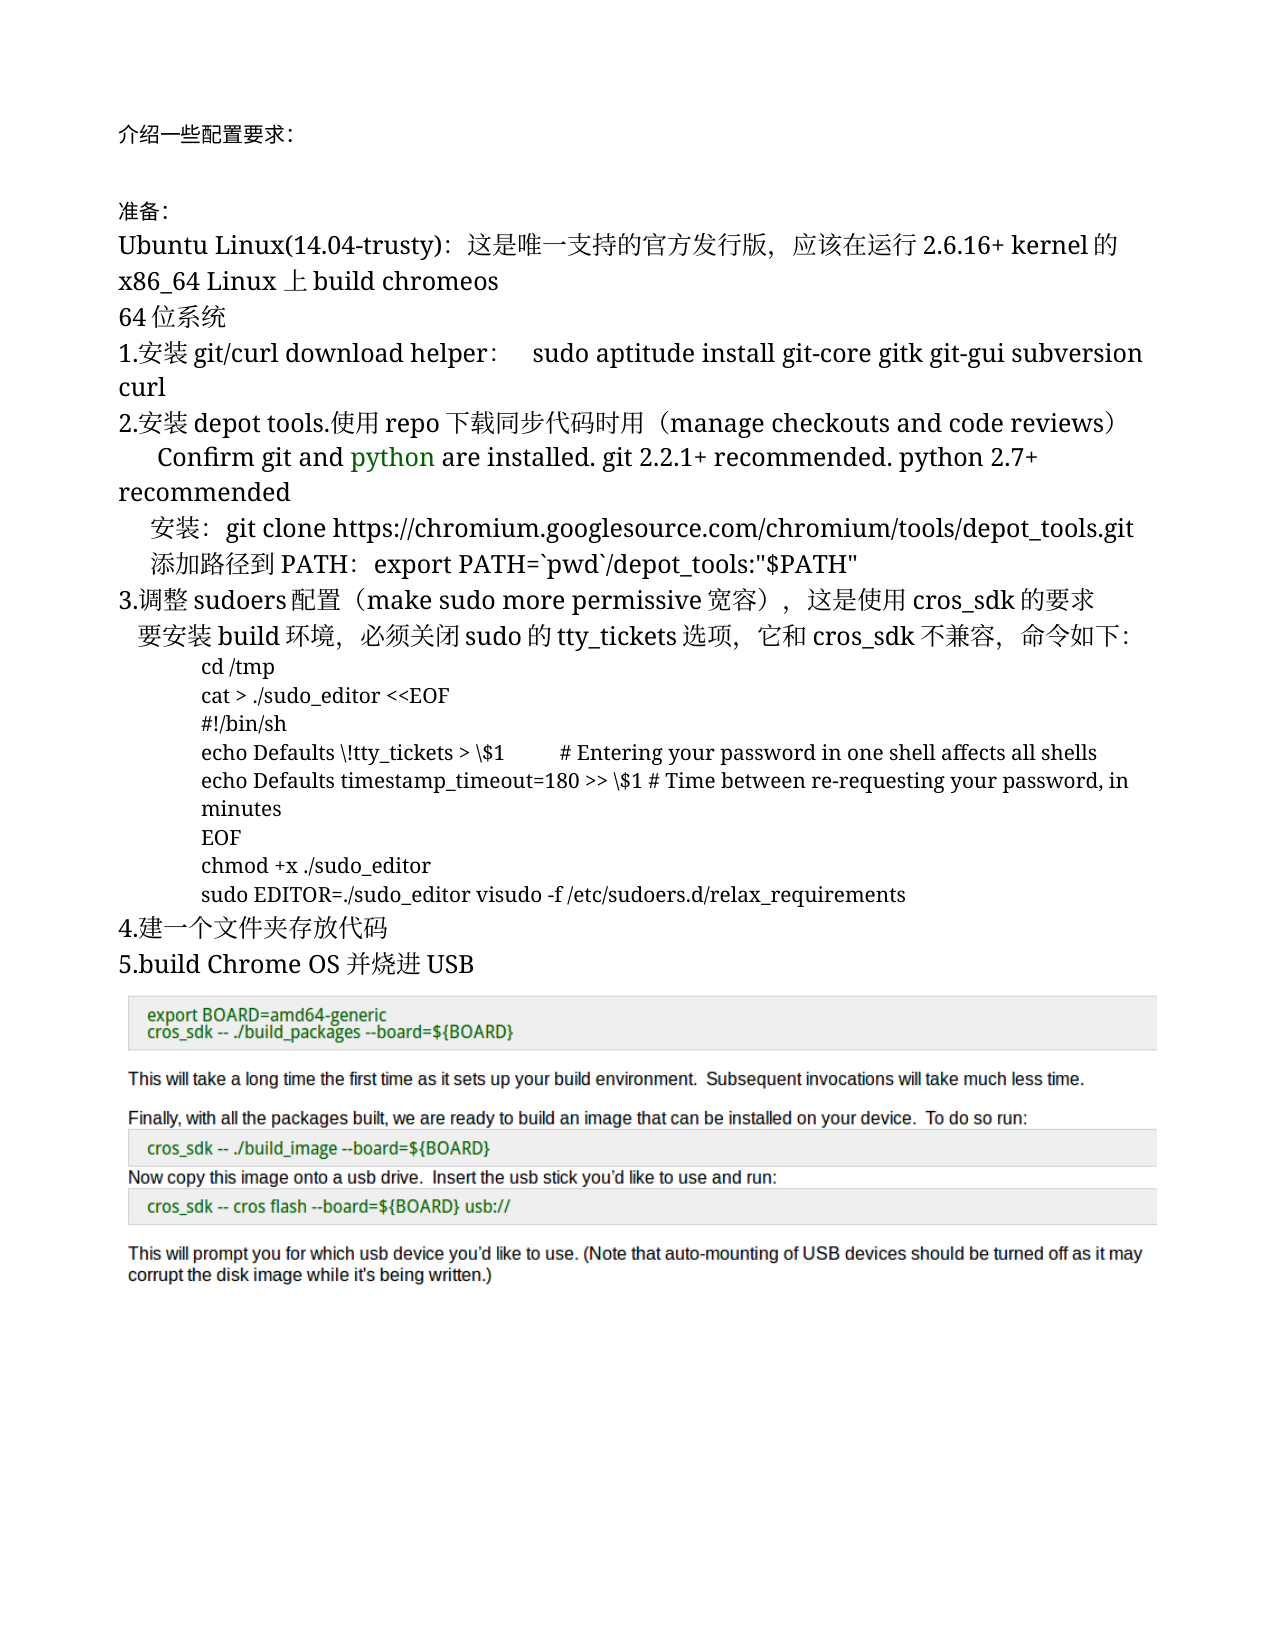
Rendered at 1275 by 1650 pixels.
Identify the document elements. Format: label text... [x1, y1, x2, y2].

text 要安装build环境，必须关闭sudo的tty_tickets选项，它和cros_sdk不兼容，命令如下： cd /tmp cat > ./sudo_editor <<EOF #!/bin/sh echo Defaults \!tty_tickets > \$1 # Entering your password in one shell affects all shells echo Defaults timestamp_timeout=180 >> \$1 # Time between re-requesting your password, in minutes EOF chmod +x ./sudo_editor sudo EDITOR=./sudo_editor visudo -f /etc/sudoers.d/relax_requirements [118, 616, 1157, 908]
picture [118, 980, 1157, 1299]
text Confirm git and python are installed. git 2.2.1+ recommended. python 2.7+ recommended [118, 440, 1157, 508]
text 安装：git clone https://chromium.googlesource.com/chromium/tools/depot_tools.git [118, 508, 1157, 544]
text 3.调整sudoers配置（make sudo more permissive宽容），这是使用cros_sdk的要求 [118, 580, 1157, 616]
text 4.建一个文件夹存放代码 [118, 908, 1157, 944]
text 5.build Chrome OS 并烧进USB [118, 944, 1157, 980]
text 准备： [118, 196, 1157, 226]
text 1.安装git/curl download helper： sudo aptitude install git-core gitk git-gui subversion curl [118, 334, 1157, 404]
text 添加路径到PATH：export PATH=`pwd`/depot_tools:"$PATH" [118, 544, 1157, 580]
text Ubuntu Linux(14.04-trusty)：这是唯一支持的官方发行版，应该在运行2.6.16+ kernel的x86_64 Linux 上build chromeos [118, 226, 1157, 298]
text 介绍一些配置要求： [118, 118, 1157, 148]
text 2.安装depot tools.使用repo下载同步代码时用（manage checkouts and code reviews） [118, 404, 1157, 440]
text 64位系统 [118, 298, 1157, 334]
